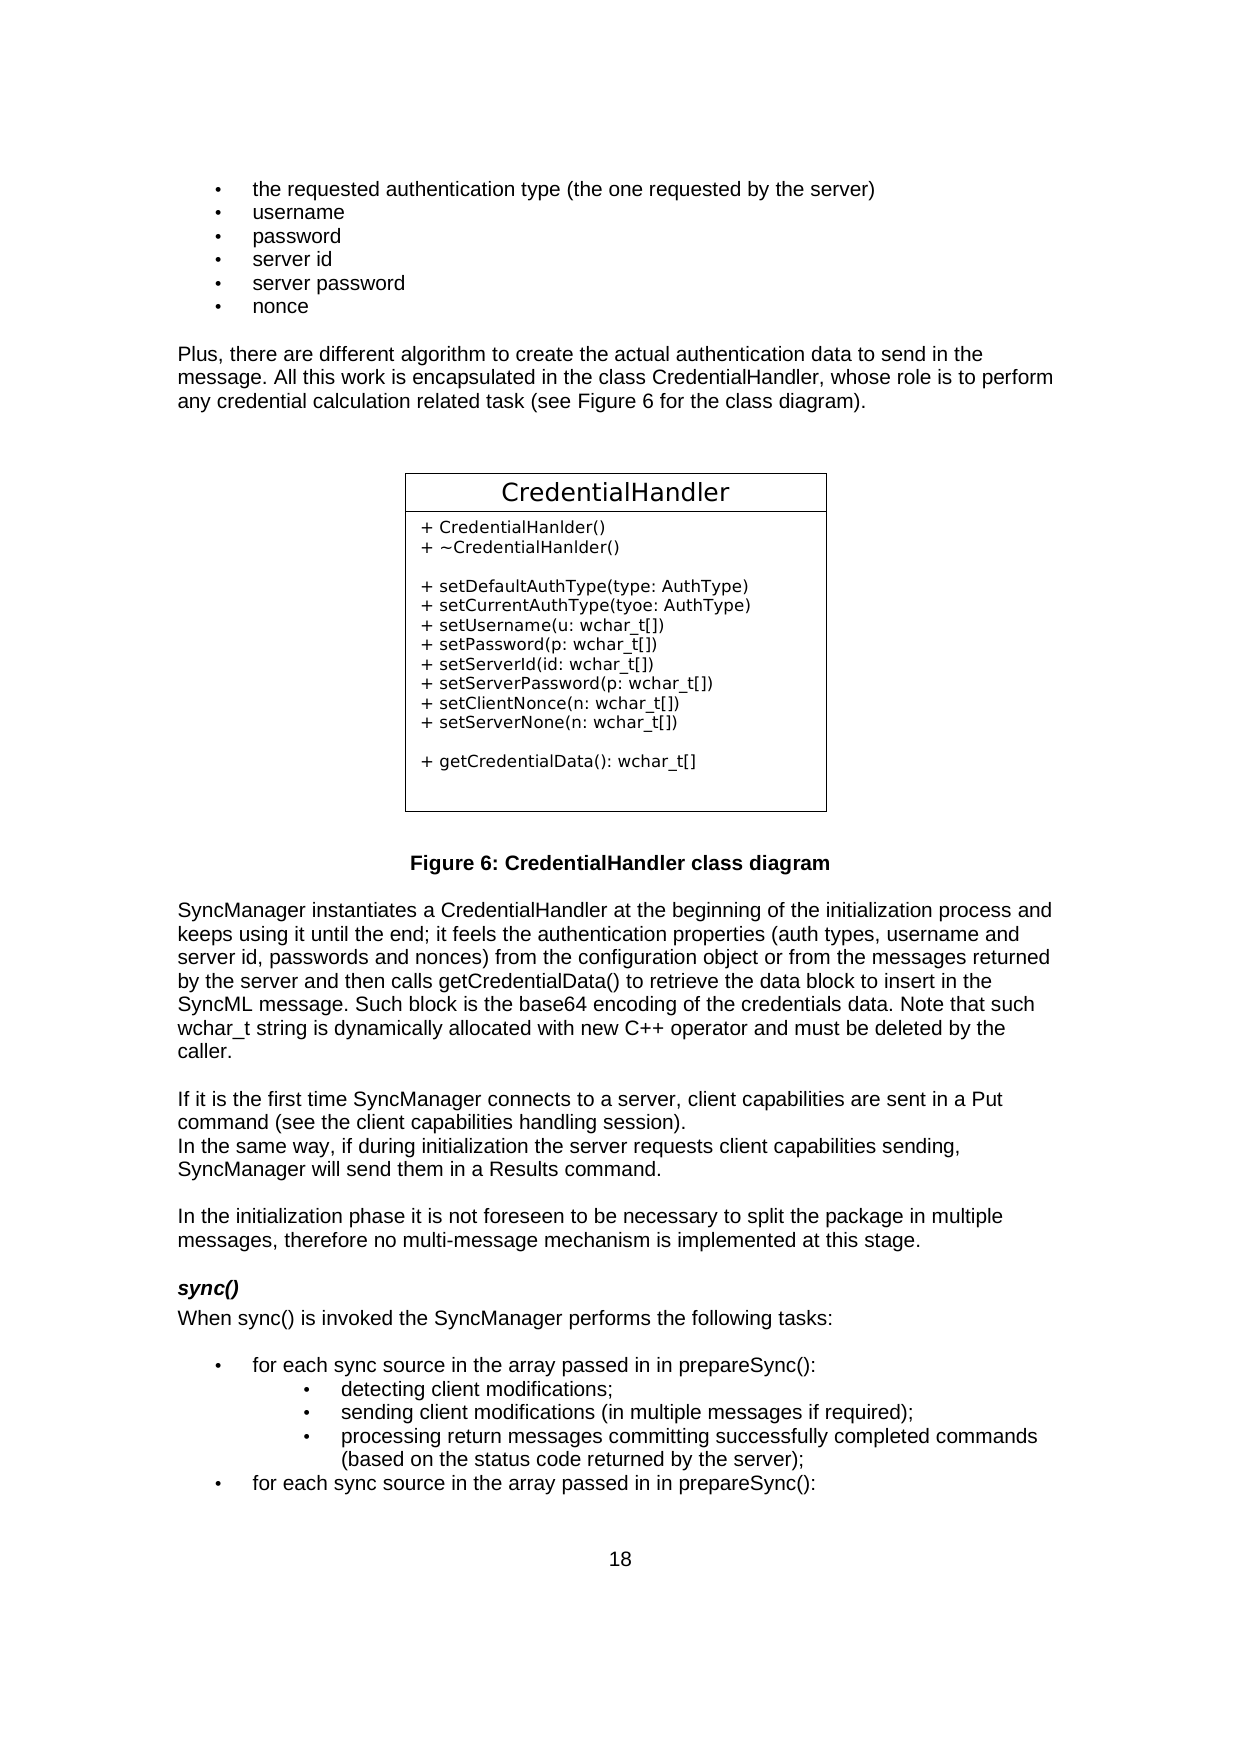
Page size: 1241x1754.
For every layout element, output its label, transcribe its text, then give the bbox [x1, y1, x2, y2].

list password [215, 224, 1063, 248]
text Figure 6: CredentialHandler class diagram [179, 464, 1061, 875]
subtitle sync() [177, 1277, 1063, 1300]
text SyncManager instantiates a CredentialHandler at the beginning of the initialization process and keeps using it until the end; it feels the authentication properties (auth types, username and server id, passwords and nonces) from the configuration object or from the messages returned by the server and then calls getCredentialData() to retrieve the data block to insert in the SyncML message. Such block is the base64 encoding of the credentials data. Note that such wchar_t string is dynamically allocated with new C++ operator and must be deleted by the caller. [177, 413, 1063, 1063]
list detecting client modifications; [303, 1377, 1063, 1401]
text In the initialization phase it is not foreseen to be necessary to split the package in multiple messages, therefore no multi-message mechanism is implemented at this stage. [177, 1205, 1063, 1252]
list for each sync source in the array passed in in prepareSync(): [215, 1354, 1063, 1377]
list for each sync source in the array passed in in prepareSync(): [215, 1471, 1063, 1495]
text If it is the first time SyncManager connects to a server, client capabilities are sent in a Put command (see the client capabilities handling session). [177, 1087, 1063, 1134]
list nonce [215, 295, 1063, 318]
list processing return messages committing successfully completed commands (based on the status code returned by the server); [303, 1424, 1063, 1471]
list server password [215, 271, 1063, 295]
text When sync() is invoked the SyncManager performs the following tasks: [177, 1307, 1063, 1330]
list the requested authentication type (the one requested by the server) [215, 177, 1063, 201]
list server id [215, 248, 1063, 271]
list sending client modifications (in multiple messages if required); [303, 1401, 1063, 1424]
list username [215, 201, 1063, 224]
text In the same way, if during initialization the server requests client capabilities sending, SyncManager will send them in a Results command. [177, 1134, 1063, 1181]
text Plus, there are different algorithm to create the actual authentication data to send in the message. All this work is encapsulated in the class CredentialHandler, whose role is to perform any credential calculation related task (see Figure 6 for the class diagram). [177, 342, 1063, 413]
